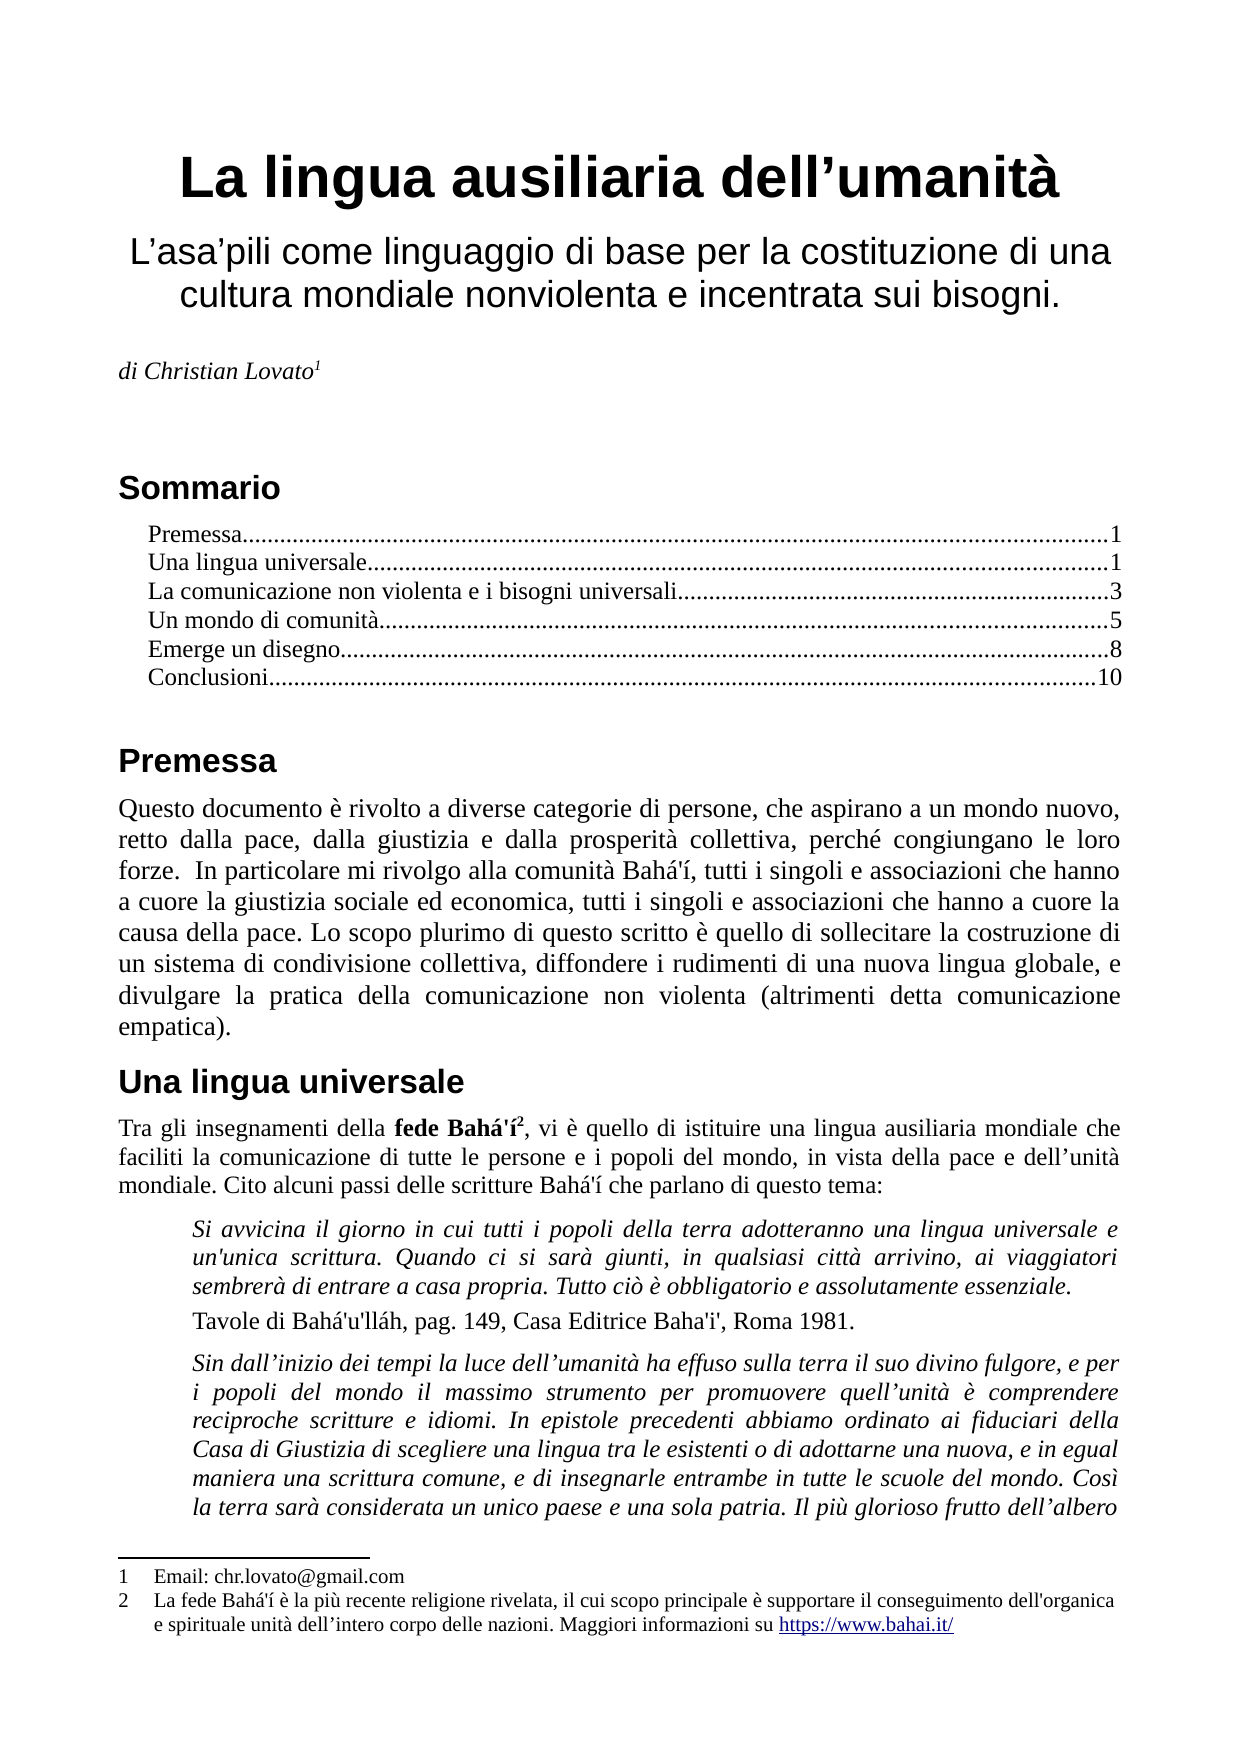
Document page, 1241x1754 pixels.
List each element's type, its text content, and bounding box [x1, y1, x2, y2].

subtitle Sommario [118, 468, 1122, 506]
text Si avvicina il giorno in cui tutti i popoli della terra adotteranno una lingua universale e un'unica scrittura. Quando ci si sarà giunti, in qualsiasi città arrivino, ai viaggiatori sembrerà di entrare a casa propria. Tutto ciò è obbligatorio e assolutamente essenziale. [192, 1214, 1122, 1300]
text Tavole di Bahá'u'lláh, pag. 149, Casa Editrice Baha'i', Roma 1981. [192, 1306, 1122, 1334]
text La comunicazione non violenta e i bisogni universali 3 [148, 576, 1122, 605]
title La lingua ausiliaria dell’umanità [118, 143, 1122, 210]
text di Christian Lovato [118, 356, 1122, 385]
text Premessa 1 [148, 519, 1122, 547]
text La fede Bahá'í è la più recente religione rivelata, il cui scopo principale è supportare il conseguimento dell'organica e spirituale unità dell’intero corpo delle nazioni. Maggiori informazioni su https://www.bahai.it/ [118, 1588, 1122, 1636]
subtitle Premessa [118, 741, 1122, 779]
subtitle L’asa’pili come linguaggio di base per la costituzione di una cultura mondiale nonviolenta e incentrata sui bisogni. [118, 229, 1122, 315]
text Email: chr.lovato@gmail.com [118, 1564, 1122, 1588]
subtitle Una lingua universale [118, 1062, 1122, 1101]
text Una lingua universale 1 [148, 547, 1122, 576]
text Sin dall’inizio dei tempi la luce dell’umanità ha effuso sulla terra il suo divino fulgore, e per i popoli del mondo il massimo strumento per promuovere quell’unità è comprendere reciproche scritture e idiomi. In epistole precedenti abbiamo ordinato ai fiduciari della Casa di Giustizia di scegliere una lingua tra le esistenti o di adottarne una nuova, e in egual maniera una scrittura comune, e di insegnarle entrambe in tutte le scuole del mondo. Così la terra sarà considerata un unico paese e una sola patria. Il più glorioso frutto dell’albero [192, 1348, 1122, 1520]
text Tra gli insegnamenti della fede Bahá'í, vi è quello di istituire una lingua ausiliaria mondiale che faciliti la comunicazione di tutte le persone e i popoli del mondo, in vista della pace e dell’unità mondiale. Cito alcuni passi delle scritture Bahá'í che parlano di questo tema: [118, 1113, 1122, 1199]
text Questo documento è rivolto a diverse categorie di persone, che aspirano a un mondo nuovo, retto dalla pace, dalla giustizia e dalla prosperità collettiva, perché congiungano le loro forze. In particolare mi rivolgo alla comunità Bahá'í, tutti i singoli e associazioni che hanno a cuore la giustizia sociale ed economica, tutti i singoli e associazioni che hanno a cuore la causa della pace. Lo scopo plurimo di questo scritto è quello di sollecitare la costruzione di un sistema di condivisione collettiva, diffondere i rudimenti di una nuova lingua globale, e divulgare la pratica della comunicazione non violenta (altrimenti detta comunicazione empatica). [118, 792, 1122, 1041]
text Un mondo di comunità 5 [148, 605, 1122, 634]
text Conclusioni 10 [148, 662, 1122, 691]
text Emerge un disegno 8 [148, 634, 1122, 662]
